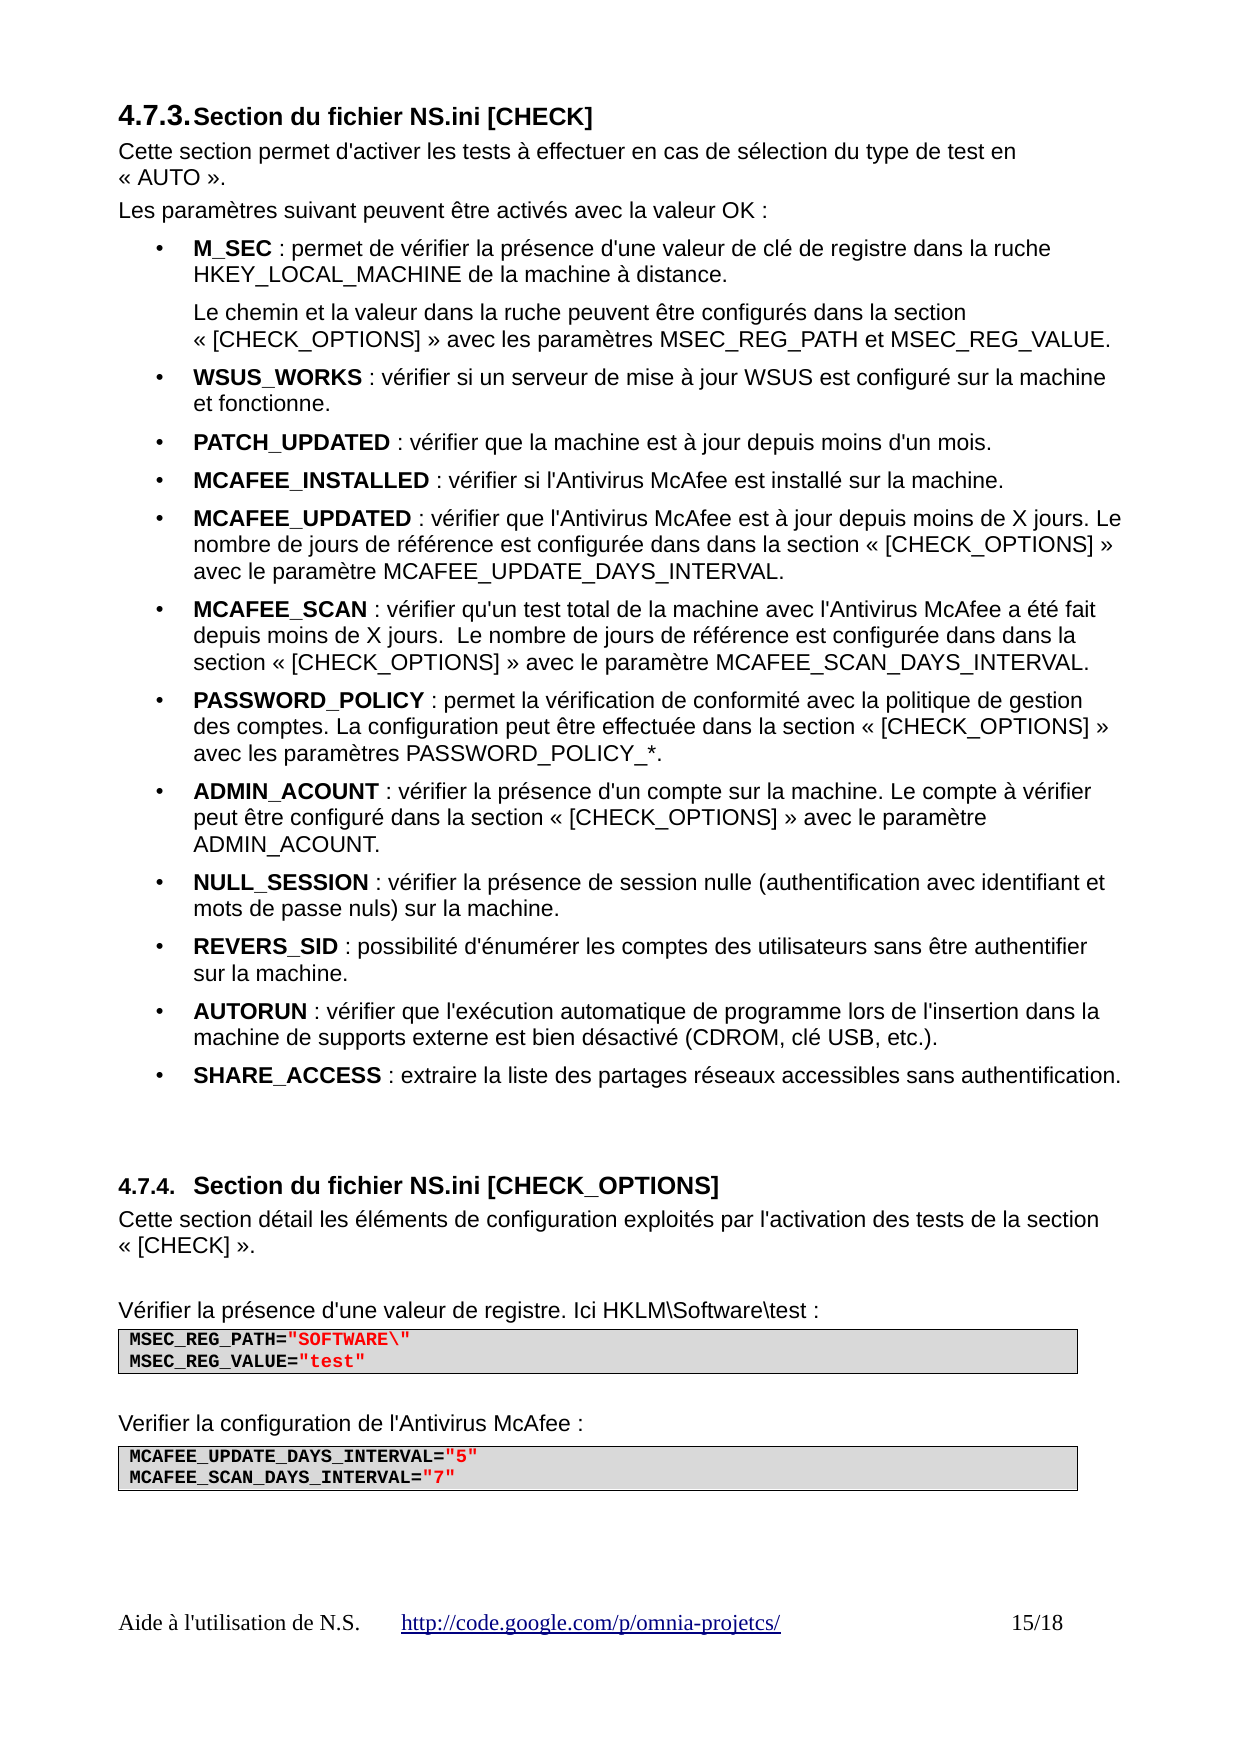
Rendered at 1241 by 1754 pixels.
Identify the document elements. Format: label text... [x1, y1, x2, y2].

text Verifier la configuration de l'Antivirus McAfee : [118, 1410, 1122, 1436]
list PATCH_UPDATED : vérifier que la machine est à jour depuis moins d'un mois. [156, 428, 1122, 455]
text Cette section permet d'activer les tests à effectuer en cas de sélection du type de test en « AUTO ». [118, 138, 1122, 191]
list REVERS_SID : possibilité d'énumérer les comptes des utilisateurs sans être authentifier sur la machine. [156, 933, 1122, 986]
list MCAFEE_SCAN : vérifier qu'un test total de la machine avec l'Antivirus McAfee a été fait depuis moins de X jours. Le nombre de jours de référence est configurée dans dans la section « [CHECK_OPTIONS] » avec le paramètre MCAFEE_SCAN_DAYS_INTERVAL. [156, 596, 1122, 675]
list NULL_SESSION : vérifier la présence de session nulle (authentification avec identifiant et mots de passe nuls) sur la machine. [156, 869, 1122, 921]
list MCAFEE_INSTALLED : vérifier si l'Antivirus McAfee est installé sur la machine. [156, 467, 1122, 493]
list ADMIN_ACOUNT : vérifier la présence d'un compte sur la machine. Le compte à vérifier peut être configuré dans la section « [CHECK_OPTIONS] » avec le paramètre ADMIN_ACOUNT. [156, 778, 1122, 857]
list SHARE_ACCESS : extraire la liste des partages réseaux accessibles sans authentification. [156, 1062, 1122, 1089]
text Cette section détail les éléments de configuration exploités par l'activation des tests de la section « [CHECK] ». [118, 1206, 1122, 1259]
table_header MSEC_REG_PATH="SOFTWARE\" MSEC_REG_VALUE="test" [119, 1330, 1077, 1373]
text Les paramètres suivant peuvent être activés avec la valeur OK : [118, 197, 1122, 223]
list M_SEC : permet de vérifier la présence d'une valeur de clé de registre dans la ruche HKEY_LOCAL_MACHINE de la machine à distance. [156, 235, 1122, 287]
list Le chemin et la valeur dans la ruche peuvent être configurés dans la section « [CHECK_OPTIONS] » avec les paramètres MSEC_REG_PATH et MSEC_REG_VALUE. [156, 299, 1122, 352]
text Vérifier la présence d'une valeur de registre. Ici HKLM\Software\test : [118, 1297, 1122, 1323]
subtitle Section du fichier NS.ini [CHECK_OPTIONS] [118, 1171, 1122, 1200]
table_header MCAFEE_UPDATE_DAYS_INTERVAL="5" MCAFEE_SCAN_DAYS_INTERVAL="7" [119, 1447, 1077, 1489]
list MCAFEE_UPDATED : vérifier que l'Antivirus McAfee est à jour depuis moins de X jours. Le nombre de jours de référence est configurée dans dans la section « [CHECK_OPTIONS] » avec le paramètre MCAFEE_UPDATE_DAYS_INTERVAL. [156, 505, 1122, 584]
list WSUS_WORKS : vérifier si un serveur de mise à jour WSUS est configuré sur la machine et fonctionne. [156, 364, 1122, 417]
list AUTORUN : vérifier que l'exécution automatique de programme lors de l'insertion dans la machine de supports externe est bien désactivé (CDROM, clé USB, etc.). [156, 998, 1122, 1051]
subtitle Section du fichier NS.ini [CHECK] [118, 98, 1122, 132]
list PASSWORD_POLICY : permet la vérification de conformité avec la politique de gestion des comptes. La configuration peut être effectuée dans la section « [CHECK_OPTIONS] » avec les paramètres PASSWORD_POLICY_*. [156, 687, 1122, 766]
